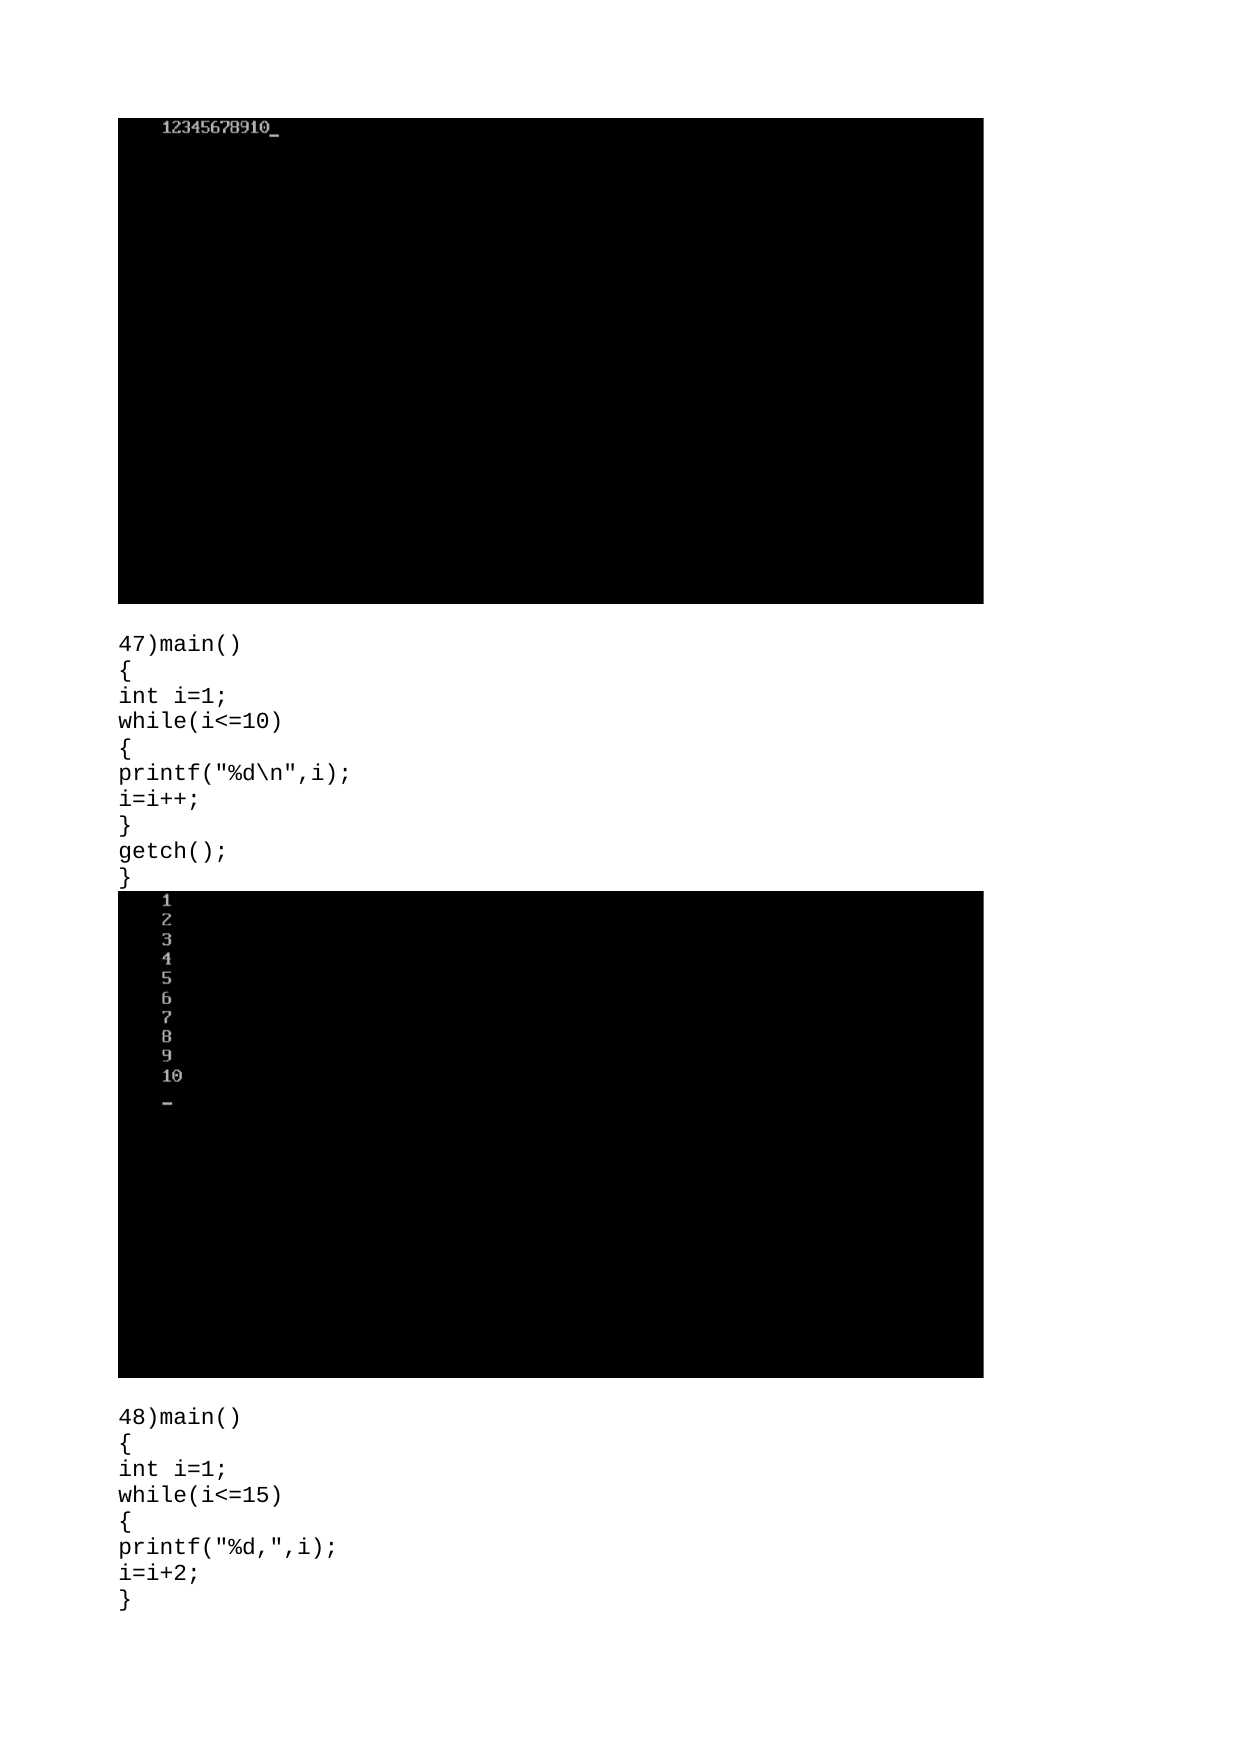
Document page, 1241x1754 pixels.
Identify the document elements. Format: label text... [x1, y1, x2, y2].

text { [118, 658, 1122, 684]
text int i=1; [118, 684, 1122, 710]
text i=i++; [118, 788, 1122, 814]
text } [118, 1587, 1122, 1613]
text int i=1; [118, 1457, 1122, 1483]
text printf("%d,",i); [118, 1535, 1122, 1561]
text while(i<=10) [118, 710, 1122, 736]
text 48)main() [118, 1405, 1122, 1431]
text { [118, 736, 1122, 762]
text i=i+2; [118, 1561, 1122, 1587]
text getch(); [118, 839, 1122, 866]
text while(i<=15) [118, 1483, 1122, 1509]
text { [118, 1431, 1122, 1457]
text } [118, 866, 1122, 891]
text printf("%d\n",i); [118, 762, 1122, 788]
text } [118, 814, 1122, 839]
text { [118, 1509, 1122, 1535]
text 47)main() [118, 632, 1122, 658]
